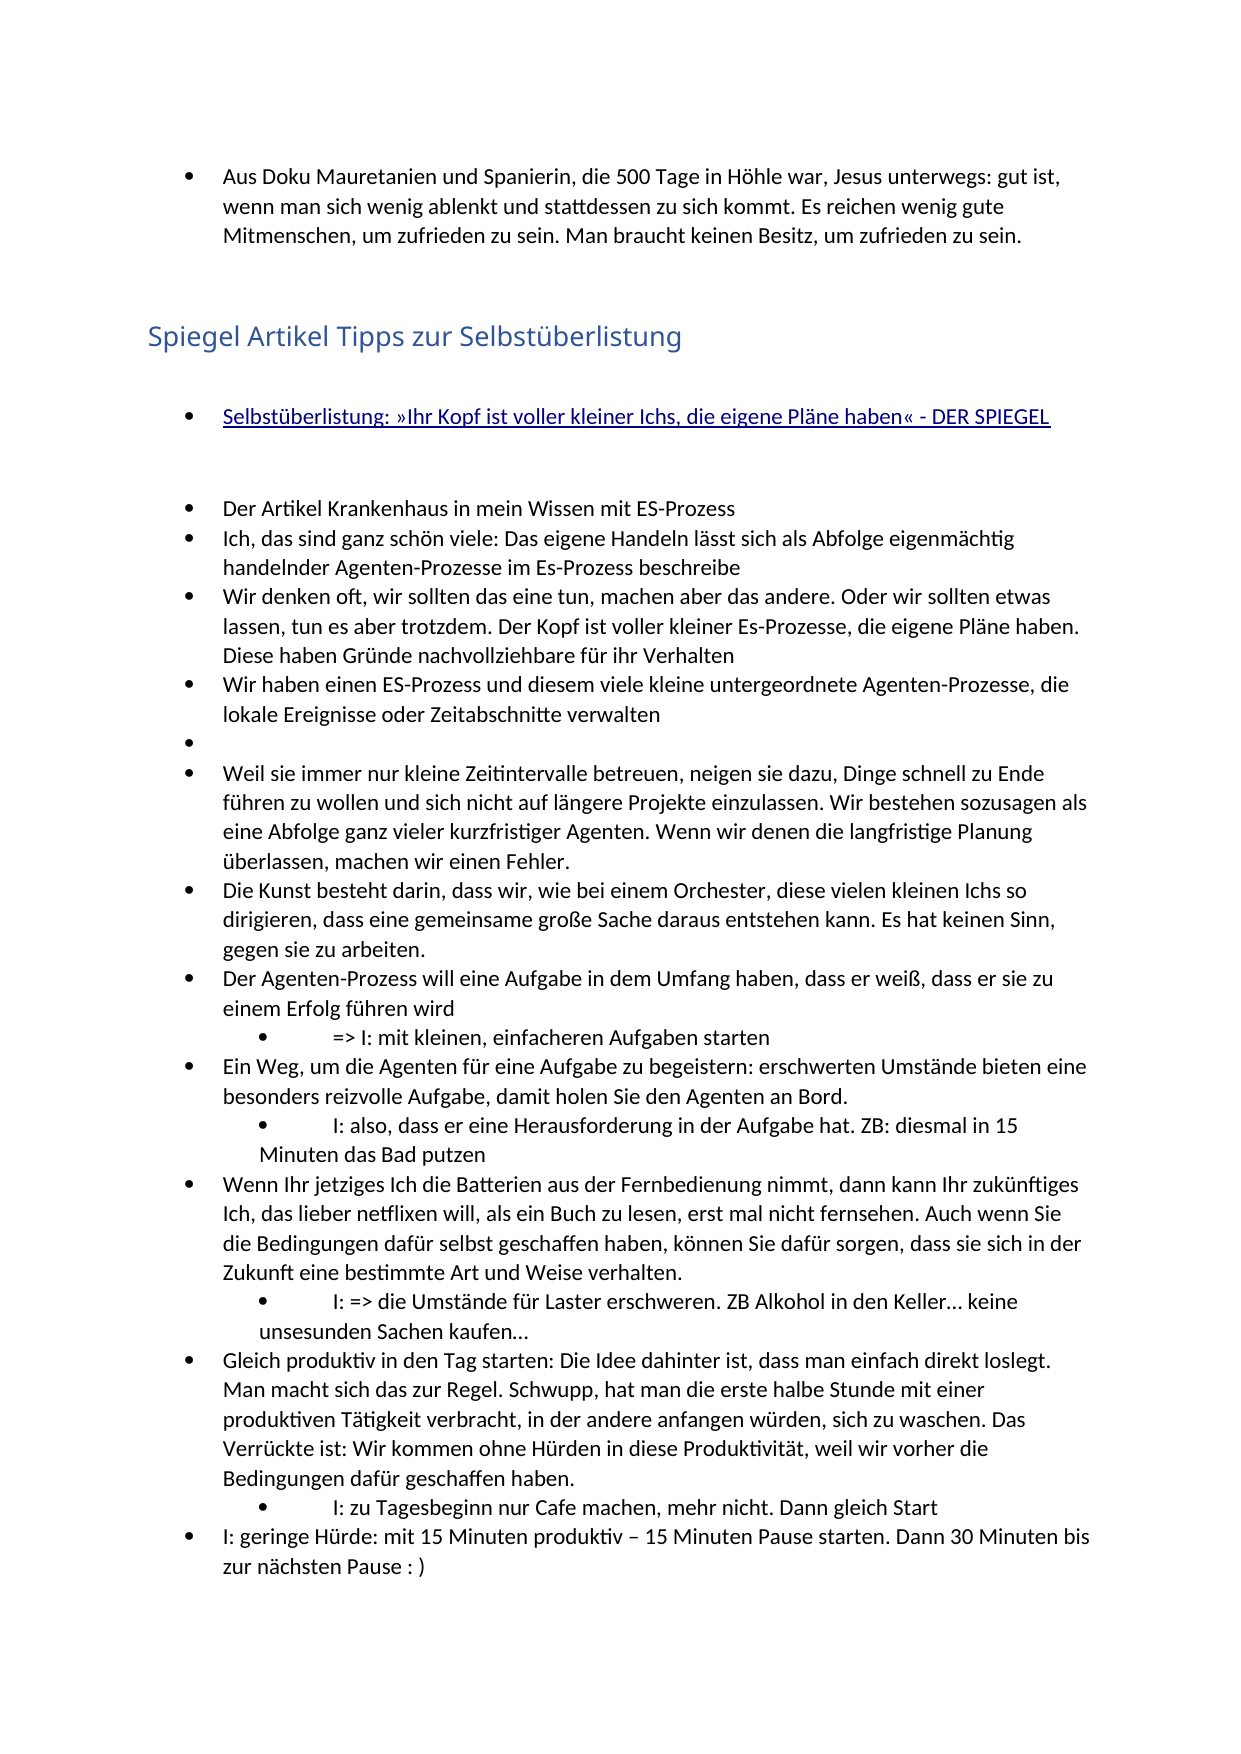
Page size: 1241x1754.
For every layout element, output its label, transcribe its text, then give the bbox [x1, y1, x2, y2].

list Die Kunst besteht darin, dass wir, wie bei einem Orchester, diese vielen kleinen Ichs so dirigieren, dass eine gemeinsame große Sache daraus entstehen kann. Es hat keinen Sinn, gegen sie zu arbeiten. [185, 876, 1093, 963]
list Wenn Ihr jetziges Ich die Batterien aus der Fernbedienung nimmt, dann kann Ihr zukünftiges Ich, das lieber netflixen will, als ein Buch zu lesen, erst mal nicht fernsehen. Auch wenn Sie die Bedingungen dafür selbst geschaffen haben, können Sie dafür sorgen, dass sie sich in der Zukunft eine bestimmte Art und Weise verhalten. [185, 1170, 1093, 1286]
list I: geringe Hürde: mit 15 Minuten produktiv – 15 Minuten Pause starten. Dann 30 Minuten bis zur nächsten Pause : ) [185, 1522, 1093, 1580]
list Ein Weg, um die Agenten für eine Aufgabe zu begeistern: erschwerten Umstände bieten eine besonders reizvolle Aufgabe, damit holen Sie den Agenten an Bord. [185, 1052, 1093, 1110]
list Selbstüberlistung: »Ihr Kopf ist voller kleiner Ichs, die eigene Pläne haben« - DER SPIEGEL [185, 402, 1093, 430]
list => I: mit kleinen, einfacheren Aufgaben starten [259, 1023, 1093, 1051]
list Der Agenten-Prozess will eine Aufgabe in dem Umfang haben, dass er weiß, dass er sie zu einem Erfolg führen wird [185, 964, 1093, 1022]
list Weil sie immer nur kleine Zeitintervalle betreuen, neigen sie dazu, Dinge schnell zu Ende führen zu wollen und sich nicht auf längere Projekte einzulassen. Wir bestehen sozusagen als eine Abfolge ganz vieler kurzfristiger Agenten. Wenn wir denen die langfristige Planung überlassen, machen wir einen Fehler. [185, 759, 1093, 875]
list I: also, dass er eine Herausforderung in der Aufgabe hat. ZB: diesmal in 15 Minuten das Bad putzen [259, 1111, 1093, 1168]
subtitle Spiegel Artikel Tipps zur Selbstüberlistung [148, 317, 1093, 354]
list Wir denken oft, wir sollten das eine tun, machen aber das andere. Oder wir sollten etwas lassen, tun es aber trotzdem. Der Kopf ist voller kleiner Es-Prozesse, die eigene Pläne haben. Diese haben Gründe nachvollziehbare für ihr Verhalten [185, 582, 1093, 669]
list Ich, das sind ganz schön viele: Das eigene Handeln lässt sich als Abfolge eigenmächtig handelnder Agenten-Prozesse im Es-Prozess beschreibe [185, 524, 1093, 581]
list Wir haben einen ES-Prozess und diesem viele kleine untergeordnete Agenten-Prozesse, die lokale Ereignisse oder Zeitabschnitte verwalten [185, 671, 1093, 728]
list I: zu Tagesbeginn nur Cafe machen, mehr nicht. Dann gleich Start [259, 1493, 1093, 1521]
list I: => die Umstände für Laster erschweren. ZB Alkohol in den Keller… keine unsesunden Sachen kaufen… [259, 1287, 1093, 1345]
list Aus Doku Mauretanien und Spanierin, die 500 Tage in Höhle war, Jesus unterwegs: gut ist, wenn man sich wenig ablenkt und stattdessen zu sich kommt. Es reichen wenig gute Mitmenschen, um zufrieden zu sein. Man braucht keinen Besitz, um zufrieden zu sein. [185, 162, 1093, 249]
list Gleich produktiv in den Tag starten: Die Idee dahinter ist, dass man einfach direkt loslegt. Man macht sich das zur Regel. Schwupp, hat man die erste halbe Stunde mit einer produktiven Tätigkeit verbracht, in der andere anfangen würden, sich zu waschen. Das Verrückte ist: Wir kommen ohne Hürden in diese Produktivität, weil wir vorher die Bedingungen dafür geschaffen haben. [185, 1346, 1093, 1492]
list Der Artikel Krankenhaus in mein Wissen mit ES-Prozess [185, 494, 1093, 522]
